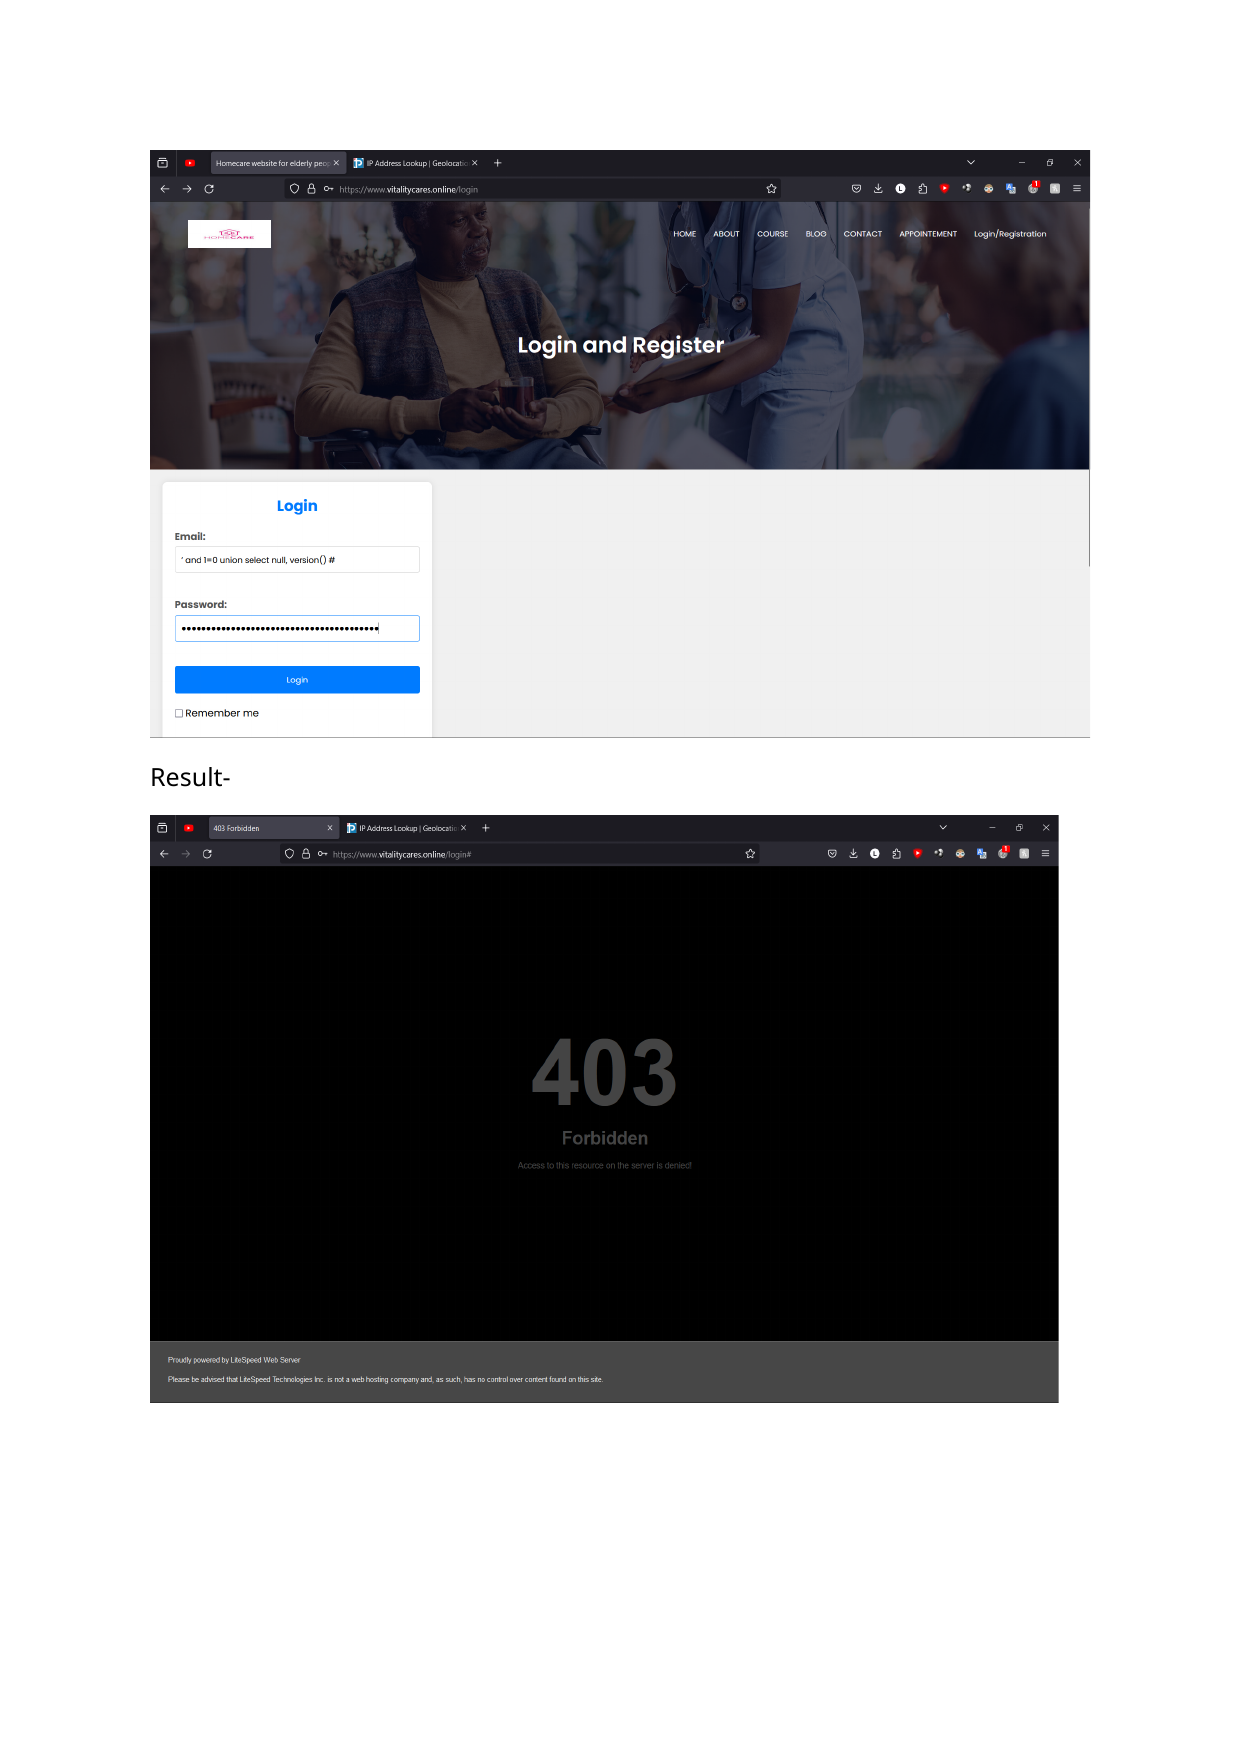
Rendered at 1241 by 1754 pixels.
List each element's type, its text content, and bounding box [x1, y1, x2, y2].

text Result- [150, 759, 1090, 793]
